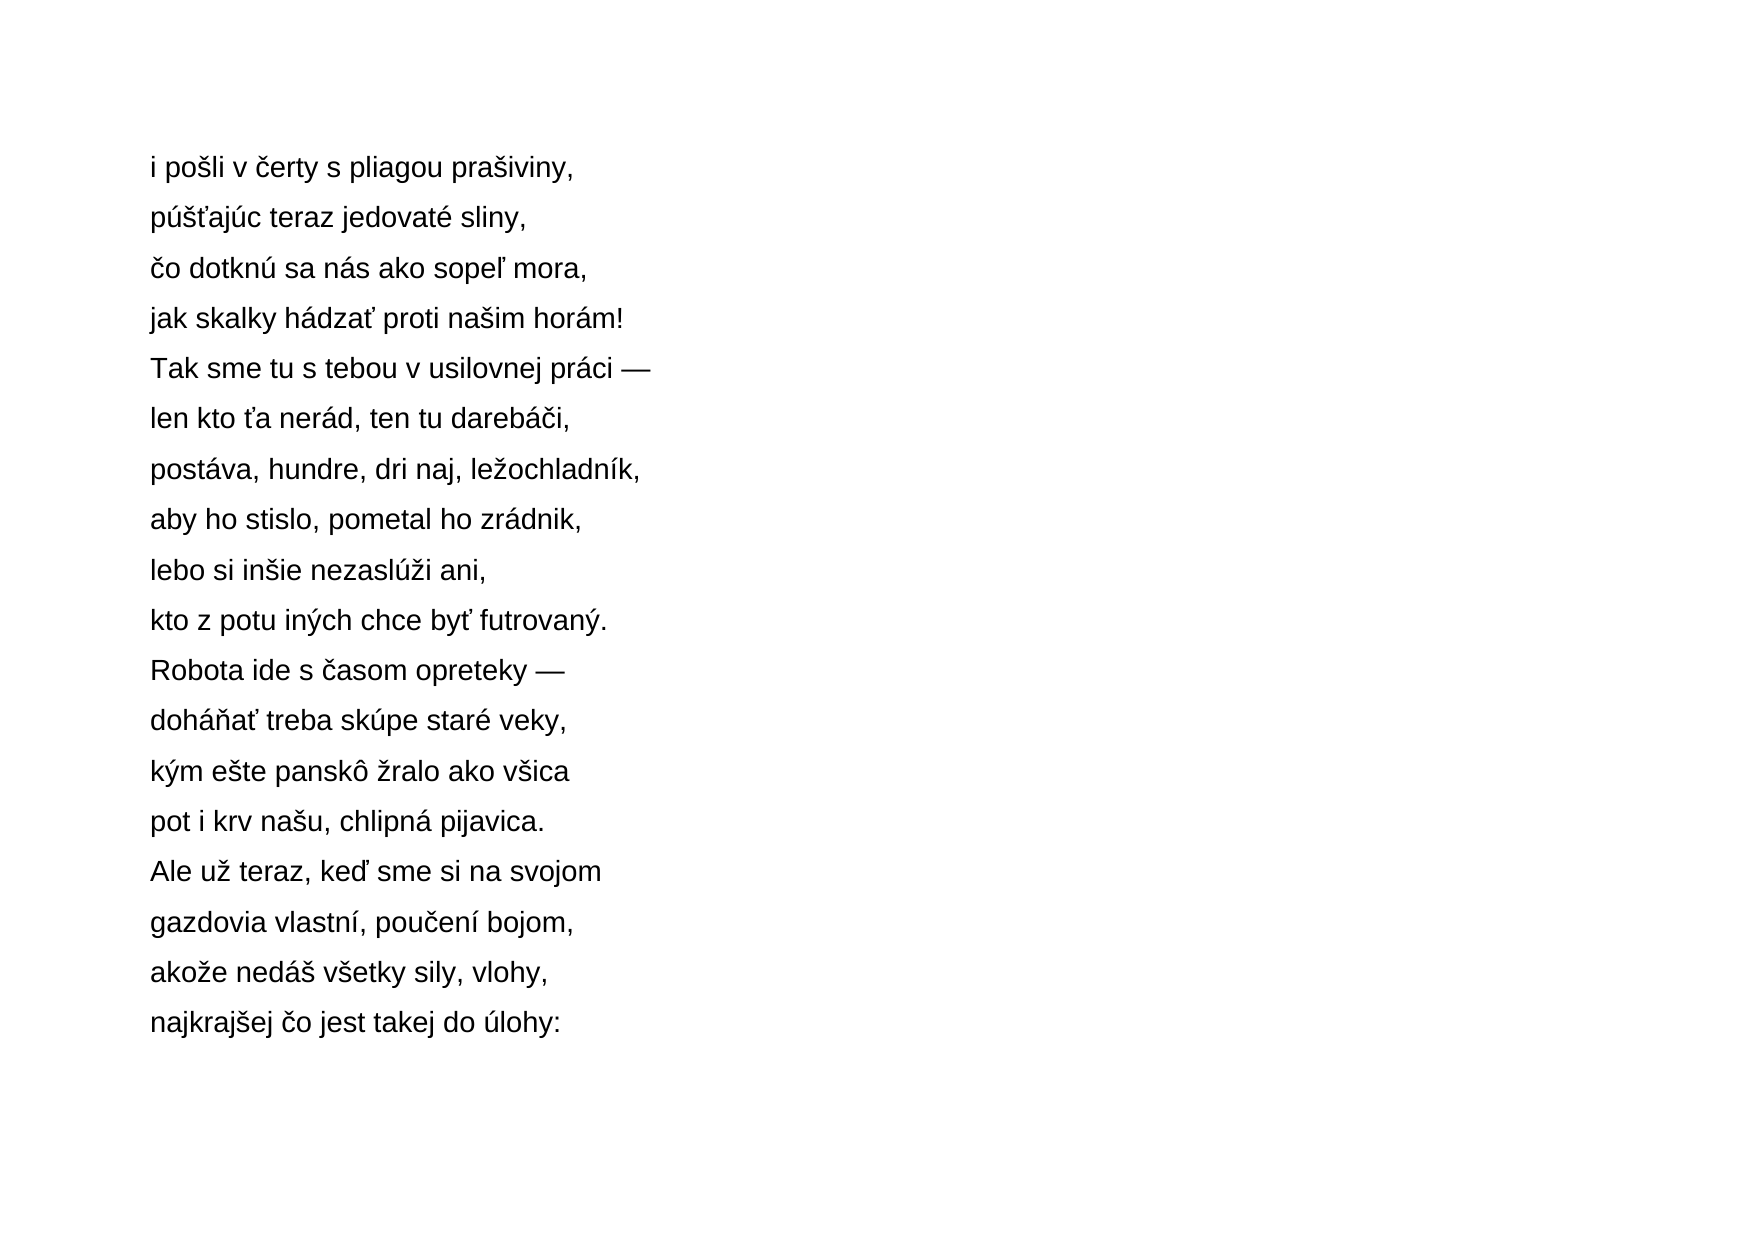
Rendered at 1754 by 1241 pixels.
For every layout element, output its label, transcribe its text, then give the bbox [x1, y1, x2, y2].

text jak skalky hádzať proti našim horám! [150, 301, 1243, 334]
text Ale už teraz, keď sme si na svojom [150, 854, 1243, 888]
text kým ešte panskô žralo ako všica [150, 754, 1243, 787]
text i pošli v čerty s pliagou prašiviny, [150, 150, 1243, 183]
text Robota ide s časom opreteky — [150, 653, 1243, 687]
text lebo si inšie nezaslúži ani, [150, 552, 1243, 586]
text postáva, hundre, dri naj, ležochladník, [150, 452, 1243, 485]
text pot i krv našu, chlipná pijavica. [150, 804, 1243, 838]
text aby ho stislo, pometal ho zrádnik, [150, 502, 1243, 536]
text kto z potu iných chce byť futrovaný. [150, 603, 1243, 636]
text gazdovia vlastní, poučení bojom, [150, 905, 1243, 938]
text púšťajúc teraz jedovaté sliny, [150, 200, 1243, 234]
text len kto ťa nerád, ten tu darebáči, [150, 402, 1243, 435]
text čo dotknú sa nás ako sopeľ mora, [150, 251, 1243, 284]
text doháňať treba skúpe staré veky, [150, 703, 1243, 737]
text Tak sme tu s tebou v usilovnej práci — [150, 351, 1243, 385]
text akože nedáš všetky sily, vlohy, [150, 955, 1243, 988]
text najkrajšej čo jest takej do úlohy: [150, 1005, 1243, 1039]
